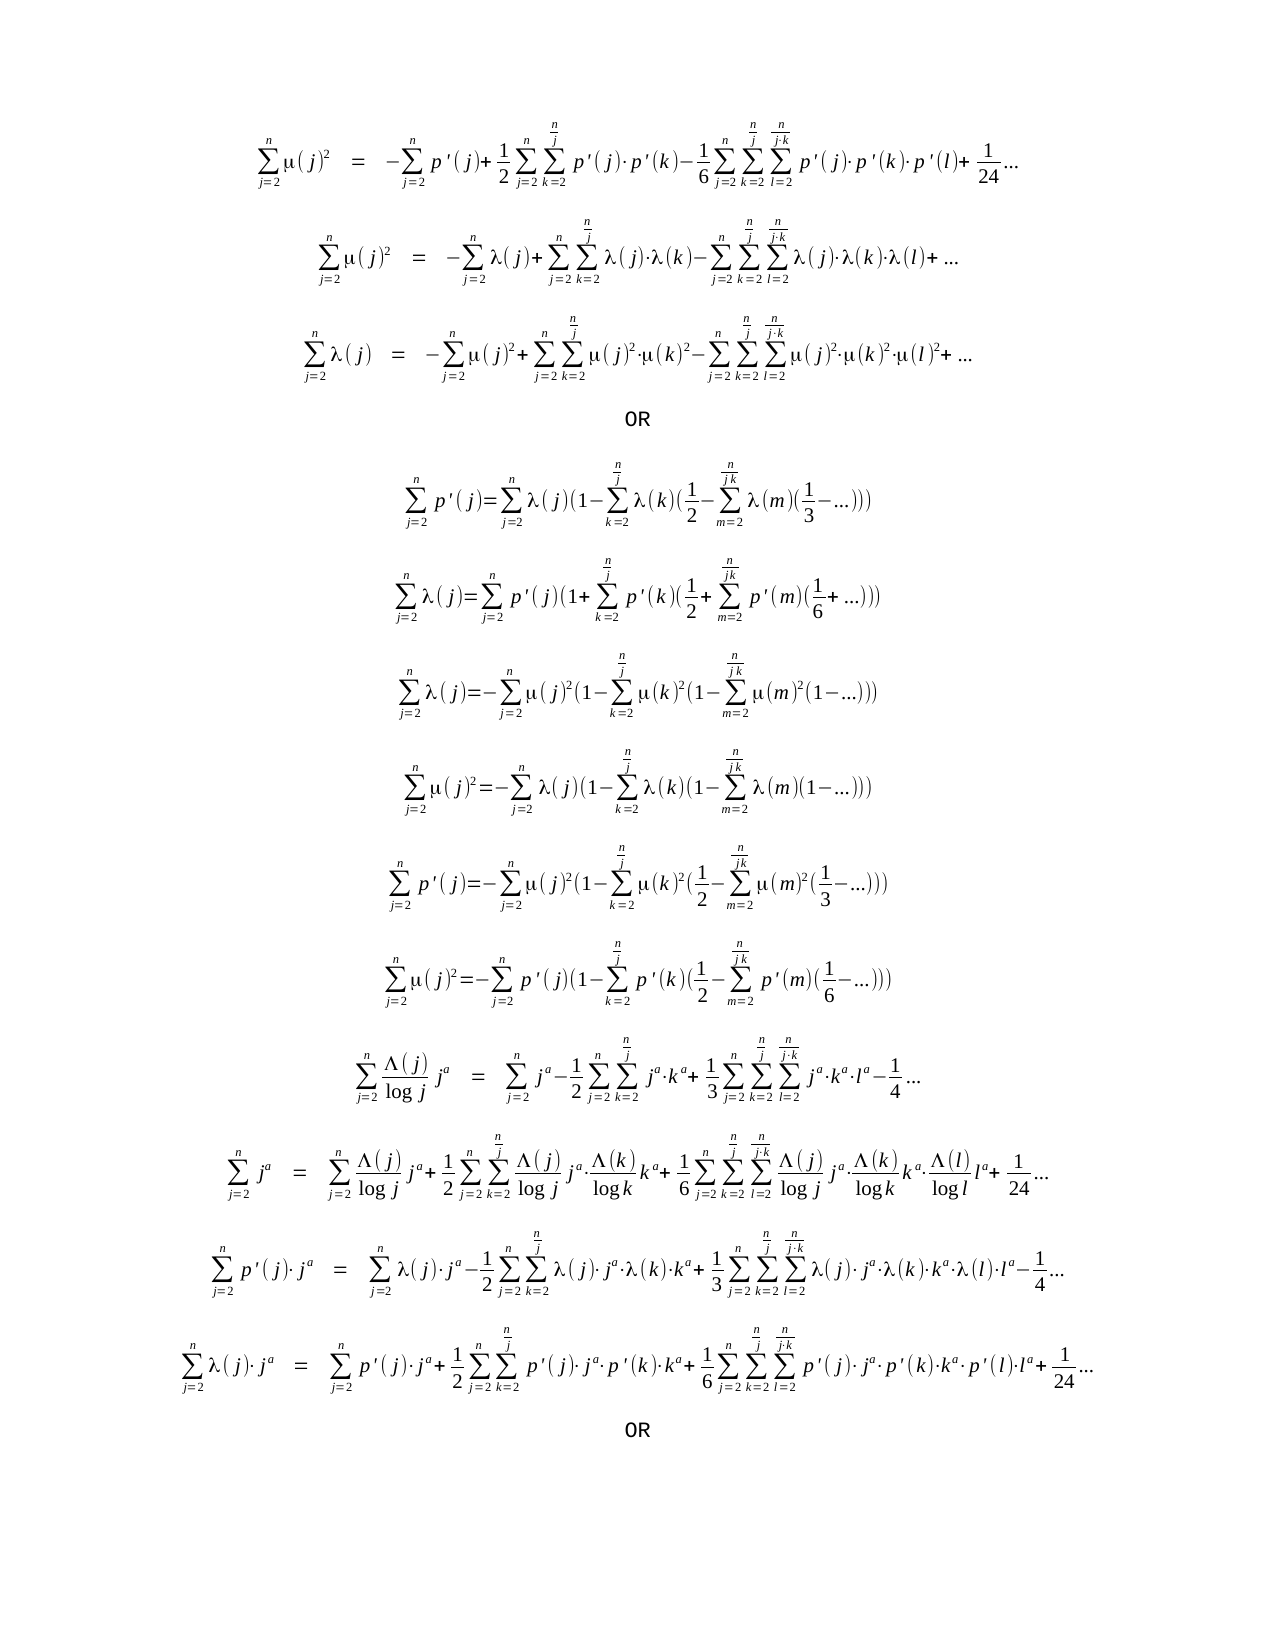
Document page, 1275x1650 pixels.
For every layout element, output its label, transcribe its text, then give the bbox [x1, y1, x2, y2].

text OR [118, 1419, 1157, 1444]
text OR [118, 408, 1157, 433]
